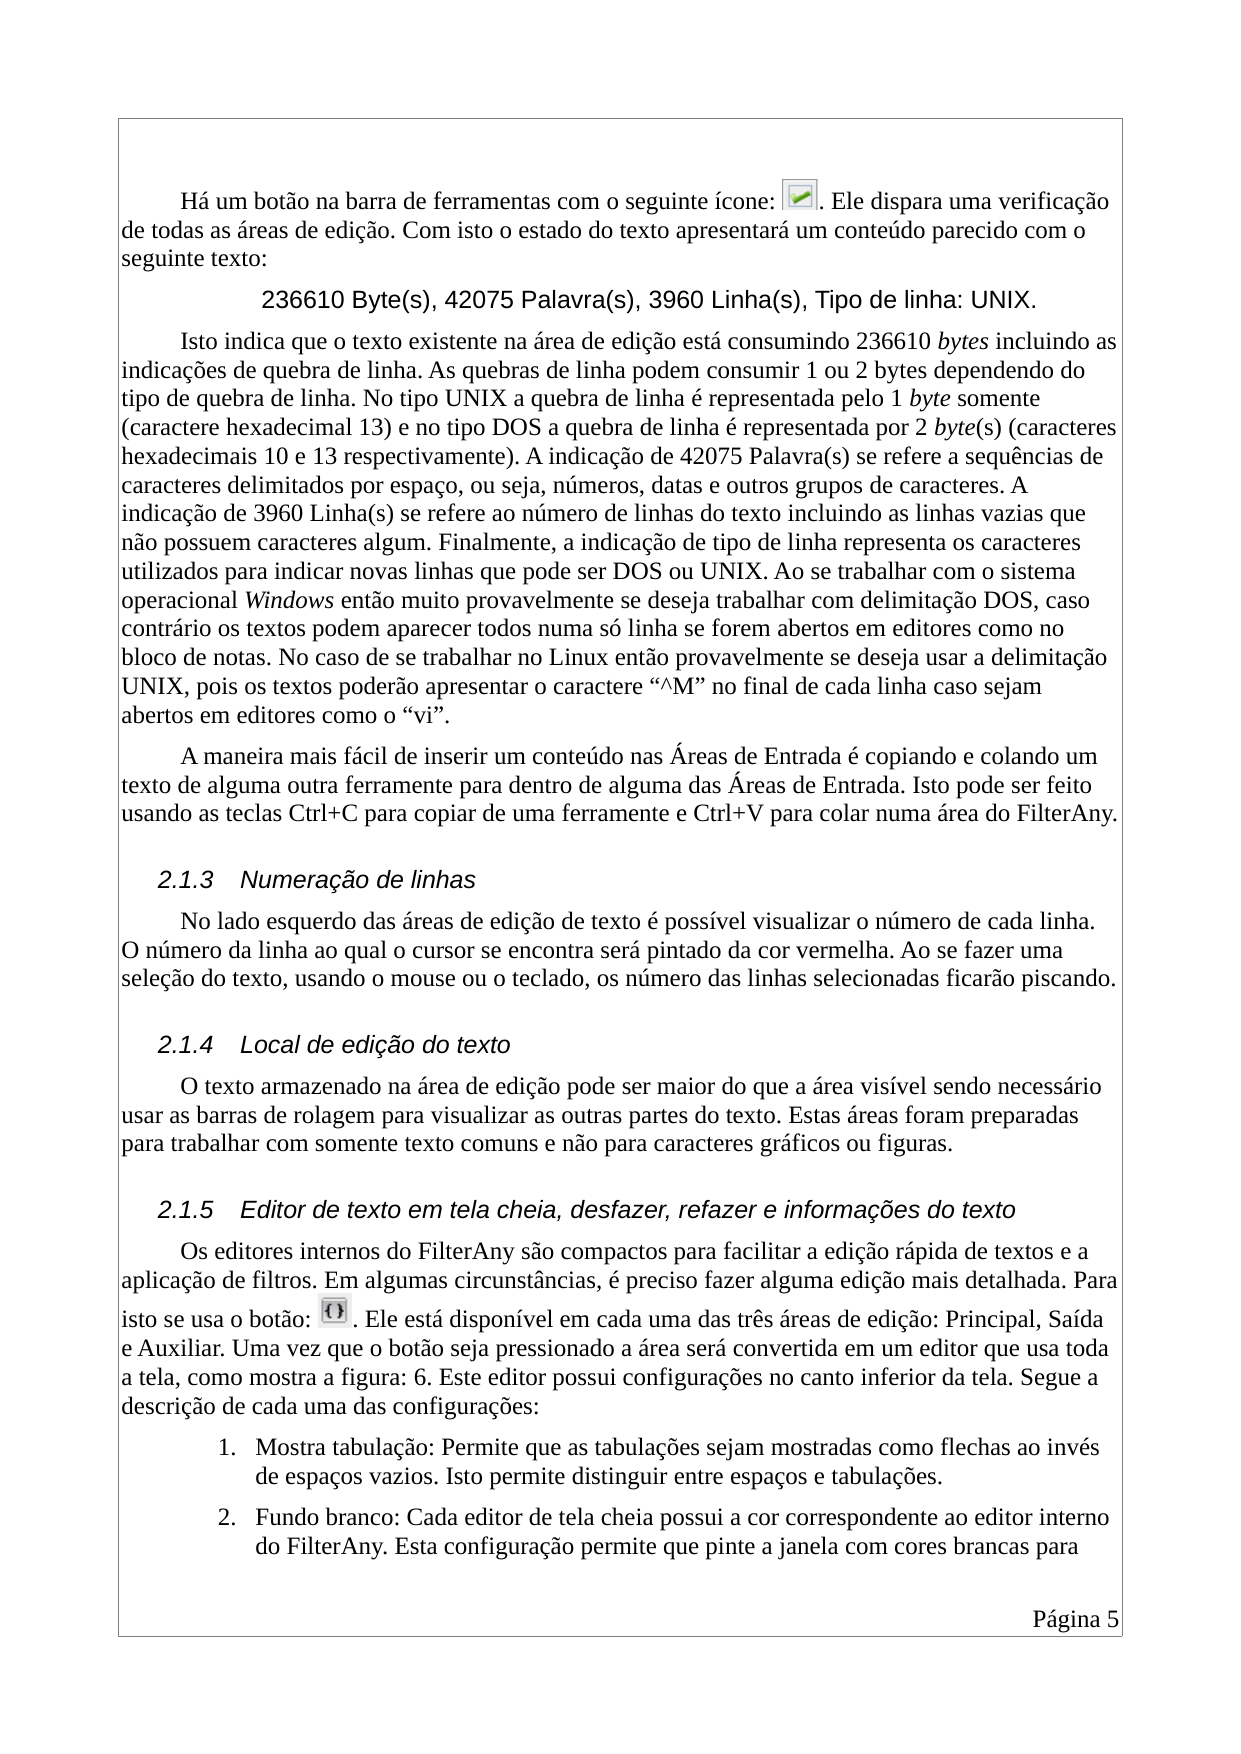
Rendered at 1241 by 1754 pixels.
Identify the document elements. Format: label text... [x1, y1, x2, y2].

text Os editores internos do FilterAny são compactos para facilitar a edição rápida de textos e a aplicação de filtros. Em algumas circunstâncias, é preciso fazer alguma edição mais detalhada. Para isto se usa o botão: . Ele está disponível em cada uma das três áreas de edição: Principal, Saída e Auxiliar. Uma vez que o botão seja pressionado a área será convertida em um editor que usa toda a tela, como mostra a figura: 6. Este editor possui configurações no canto inferior da tela. Segue a descrição de cada uma das configurações: [121, 1236, 1119, 1419]
text Há um botão na barra de ferramentas com o seguinte ícone: . Ele dispara uma verificação de todas as áreas de edição. Com isto o estado do texto apresentará um conteúdo parecido com o seguinte texto: [121, 179, 1119, 272]
text Isto indica que o texto existente na área de edição está consumindo 236610 bytes incluindo as indicações de quebra de linha. As quebras de linha podem consumir 1 ou 2 bytes dependendo do tipo de quebra de linha. No tipo UNIX a quebra de linha é representada pelo 1 byte somente (caractere hexadecimal 13) e no tipo DOS a quebra de linha é representada por 2 byte(s) (caracteres hexadecimais 10 e 13 respectivamente). A indicação de 42075 Palavra(s) se refere a sequências de caracteres delimitados por espaço, ou seja, números, datas e outros grupos de caracteres. A indicação de 3960 Linha(s) se refere ao número de linhas do texto incluindo as linhas vazias que não possuem caracteres algum. Finalmente, a indicação de tipo de linha representa os caracteres utilizados para indicar novas linhas que pode ser DOS ou UNIX. Ao se trabalhar com o sistema operacional Windows então muito provavelmente se deseja trabalhar com delimitação DOS, caso contrário os textos podem aparecer todos numa só linha se forem abertos em editores como no bloco de notas. No caso de se trabalhar no Linux então provavelmente se deseja usar a delimitação UNIX, pois os textos poderão apresentar o caractere “^M” no final de cada linha caso sejam abertos em editores como o “vi”. [121, 326, 1119, 728]
text O texto armazenado na área de edição pode ser maior do que a área visível sendo necessário usar as barras de rolagem para visualizar as outras partes do texto. Estas áreas foram preparadas para trabalhar com somente texto comuns e não para caracteres gráficos ou figuras. [121, 1071, 1119, 1157]
list Mostra tabulação: Permite que as tabulações sejam mostradas como flechas ao invés de espaços vazios. Isto permite distinguir entre espaços e tabulações. [218, 1432, 1119, 1489]
list Fundo branco: Cada editor de tela cheia possui a cor correspondente ao editor interno do FilterAny. Esta configuração permite que pinte a janela com cores brancas para [218, 1502, 1119, 1559]
subtitle Editor de texto em tela cheia, desfazer, refazer e informações do texto [151, 1195, 1119, 1223]
subtitle Numeração de linhas [151, 865, 1119, 893]
subtitle Local de edição do texto [151, 1030, 1119, 1058]
text A maneira mais fácil de inserir um conteúdo nas Áreas de Entrada é copiando e colando um texto de alguma outra ferramente para dentro de alguma das Áreas de Entrada. Isto pode ser feito usando as teclas Ctrl+C para copiar de uma ferramente e Ctrl+V para colar numa área do FilterAny. [121, 741, 1119, 827]
picture [317, 1293, 352, 1328]
text 236610 Byte(s), 42075 Palavra(s), 3960 Linha(s), Tipo de linha: UNIX. [121, 285, 1119, 313]
text No lado esquerdo das áreas de edição de texto é possível visualizar o número de cada linha. O número da linha ao qual o cursor se encontra será pintado da cor vermelha. Ao se fazer uma seleção do texto, usando o mouse ou o teclado, os número das linhas selecionadas ficarão piscando. [121, 906, 1119, 992]
